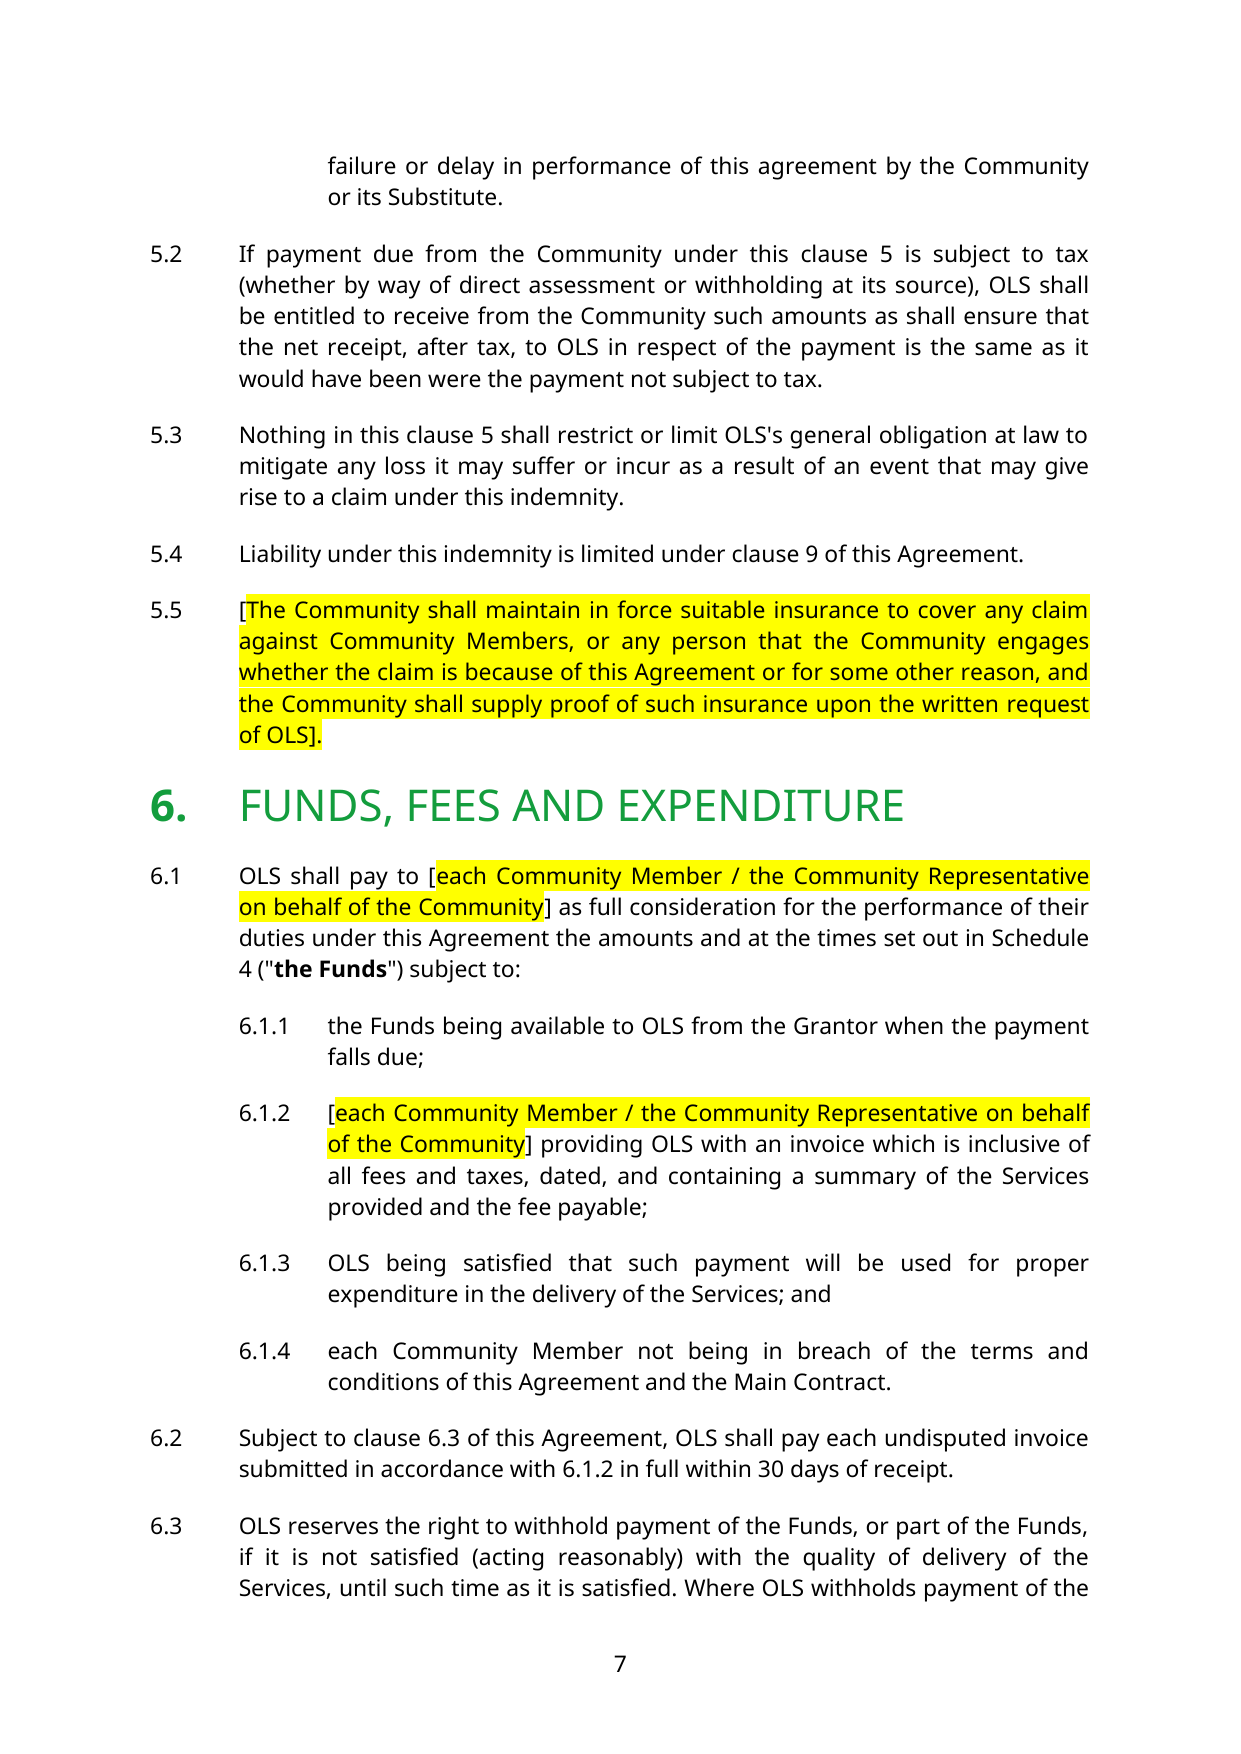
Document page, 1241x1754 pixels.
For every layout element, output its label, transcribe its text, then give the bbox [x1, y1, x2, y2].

list the Funds being available to OLS from the Grantor when the payment falls due; [238, 1009, 1090, 1072]
list If payment due from the Community under this clause 5 is subject to tax (whether by way of direct assessment or withholding at its source), OLS shall be entitled to receive from the Community such amounts as shall ensure that the net receipt, after tax, to OLS in respect of the payment is the same as it would have been were the payment not subject to tax. [150, 237, 1090, 394]
list OLS being satisfied that such payment will be used for proper expenditure in the delivery of the Services; and [238, 1247, 1090, 1309]
list OLS shall pay to [each Community Member / the Community Representative on behalf of the Community] as full consideration for the performance of their duties under this Agreement the amounts and at the times set out in Schedule 4 ("the Funds") subject to: [150, 859, 1090, 984]
list Nothing in this clause 5 shall restrict or limit OLS's general obligation at law to mitigate any loss it may suffer or incur as a result of an event that may give rise to a claim under this indemnity. [150, 419, 1090, 512]
list failure or delay in performance of this agreement by the Community or its Substitute. [238, 150, 1090, 212]
list OLS reserves the right to withhold payment of the Funds, or part of the Funds, if it is not satisfied (acting reasonably) with the quality of delivery of the Services, until such time as it is satisfied. Where OLS withholds payment of the [150, 1509, 1090, 1603]
list Subject to clause 6.3 of this Agreement, OLS shall pay each undisputed invoice submitted in accordance with 6.1.2 in full within 30 days of receipt. [150, 1422, 1090, 1484]
list [The Community shall maintain in force suitable insurance to cover any claim against Community Members, or any person that the Community engages whether the claim is because of this Agreement or for some other reason, and the Community shall supply proof of such insurance upon the written request of OLS]. [150, 594, 1090, 750]
list [each Community Member / the Community Representative on behalf of the Community] providing OLS with an invoice which is inclusive of all fees and taxes, dated, and containing a summary of the Services provided and the fee payable; [238, 1097, 1090, 1222]
list Liability under this indemnity is limited under clause 9 of this Agreement. [150, 537, 1090, 569]
list each Community Member not being in breach of the terms and conditions of this Agreement and the Main Contract. [238, 1334, 1090, 1397]
subtitle FUNDS, FEES AND EXPENDITURE [150, 775, 1090, 834]
